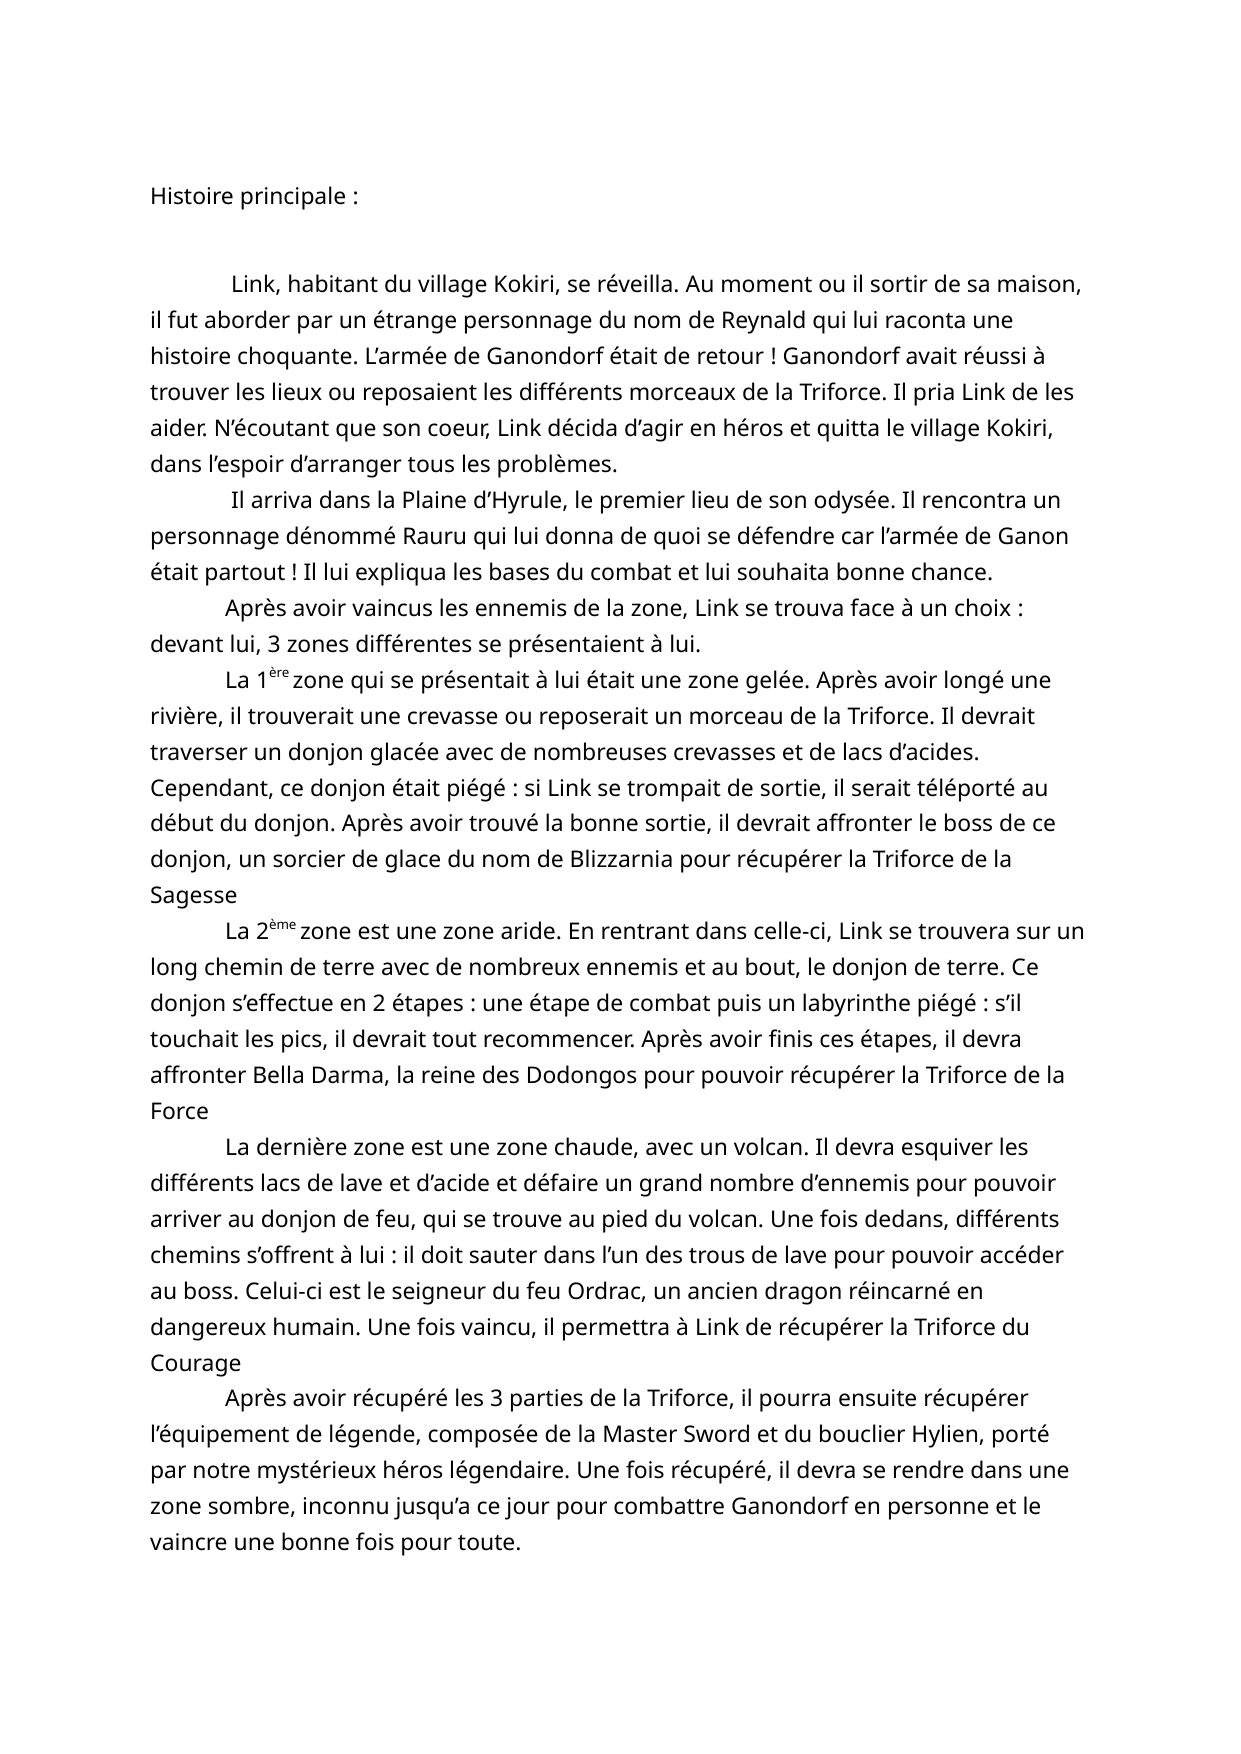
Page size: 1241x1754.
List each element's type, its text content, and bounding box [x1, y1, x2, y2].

text Après avoir récupéré les 3 parties de la Triforce, il pourra ensuite récupérer l’équipement de légende, composée de la Master Sword et du bouclier Hylien, porté par notre mystérieux héros légendaire. Une fois récupéré, il devra se rendre dans une zone sombre, inconnu jusqu’a ce jour pour combattre Ganondorf en personne et le vaincre une bonne fois pour toute. [150, 1382, 1090, 1557]
text Il arriva dans la Plaine d’Hyrule, le premier lieu de son odysée. Il rencontra un personnage dénommé Rauru qui lui donna de quoi se défendre car l’armée de Ganon était partout ! Il lui expliqua les bases du combat et lui souhaita bonne chance. [150, 484, 1090, 587]
text Après avoir vaincus les ennemis de la zone, Link se trouva face à un choix : devant lui, 3 zones différentes se présentaient à lui. [150, 592, 1090, 659]
text Histoire principale : [150, 180, 1090, 211]
text La dernière zone est une zone chaude, avec un volcan. Il devra esquiver les différents lacs de lave et d’acide et défaire un grand nombre d’ennemis pour pouvoir arriver au donjon de feu, qui se trouve au pied du volcan. Une fois dedans, différents chemins s’offrent à lui : il doit sauter dans l’un des trous de lave pour pouvoir accéder au boss. Celui-ci est le seigneur du feu Ordrac, un ancien dragon réincarné en dangereux humain. Une fois vaincu, il permettra à Link de récupérer la Triforce du Courage [150, 1131, 1090, 1378]
text La 2ème zone est une zone aride. En rentrant dans celle-ci, Link se trouvera sur un long chemin de terre avec de nombreux ennemis et au bout, le donjon de terre. Ce donjon s’effectue en 2 étapes : une étape de combat puis un labyrinthe piégé : s’il touchait les pics, il devrait tout recommencer. Après avoir finis ces étapes, il devra affronter Bella Darma, la reine des Dodongos pour pouvoir récupérer la Triforce de la Force [150, 915, 1090, 1126]
text Link, habitant du village Kokiri, se réveilla. Au moment ou il sortir de sa maison, il fut aborder par un étrange personnage du nom de Reynald qui lui raconta une histoire choquante. L’armée de Ganondorf était de retour ! Ganondorf avait réussi à trouver les lieux ou reposaient les différents morceaux de la Triforce. Il pria Link de les aider. N’écoutant que son coeur, Link décida d’agir en héros et quitta le village Kokiri, dans l’espoir d’arranger tous les problèmes. [150, 268, 1090, 479]
text La 1ère zone qui se présentait à lui était une zone gelée. Après avoir longé une rivière, il trouverait une crevasse ou reposerait un morceau de la Triforce. Il devrait traverser un donjon glacée avec de nombreuses crevasses et de lacs d’acides. Cependant, ce donjon était piégé : si Link se trompait de sortie, il serait téléporté au début du donjon. Après avoir trouvé la bonne sortie, il devrait affronter le boss de ce donjon, un sorcier de glace du nom de Blizzarnia pour récupérer la Triforce de la Sagesse [150, 664, 1090, 911]
